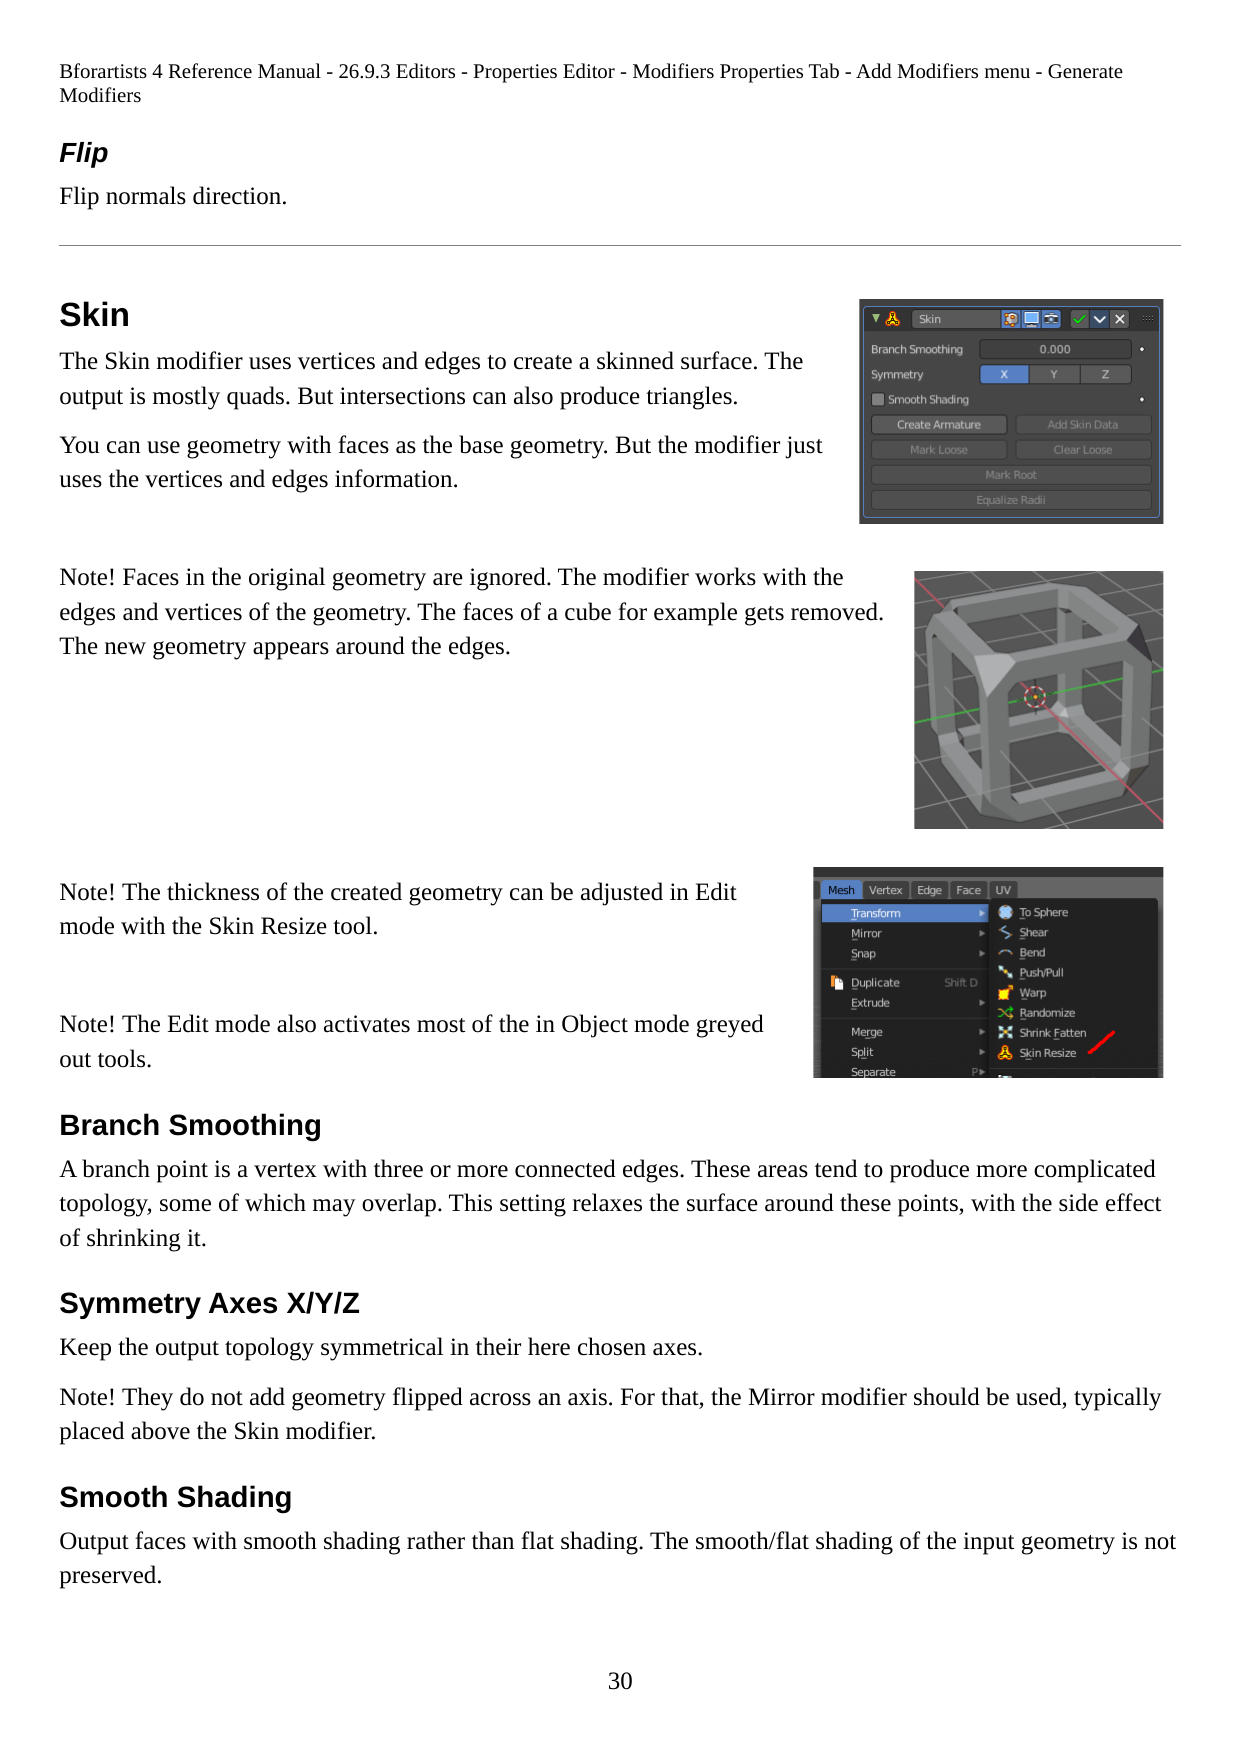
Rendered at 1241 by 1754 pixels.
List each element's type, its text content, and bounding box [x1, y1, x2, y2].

subtitle Symmetry Axes X/Y/Z [59, 1286, 1181, 1320]
text Keep the output topology symmetrical in their here chosen axes. [59, 1332, 1181, 1361]
text Note! The Edit mode also activates most of the in Object mode greyed out tools. [59, 1009, 813, 1072]
picture [813, 867, 1164, 1078]
picture [859, 299, 1164, 524]
text Note! They do not add geometry flipped across an axis. For that, the Mirror modifier should be used, typically placed above the Skin modifier. [59, 1382, 1181, 1445]
text Note! Faces in the original geometry are ignored. The modifier works with the edges and vertices of the geometry. The faces of a cube for example gets removed. The new geometry appears around the edges. [59, 562, 1181, 660]
text A branch point is a vertex with three or more connected edges. These areas tend to produce more complicated topology, some of which may overlap. This setting relaxes the surface around these points, with the side effect of shrinking it. [59, 1154, 1181, 1251]
subtitle Branch Smoothing [59, 1107, 1181, 1141]
text The Skin modifier uses vertices and edges to create a skinned surface. The output is mostly quads. But intersections can also produce triangles. [59, 346, 859, 409]
text You can use geometry with faces as the base geometry. But the modifier just uses the vertices and edges information. [59, 430, 859, 493]
picture [914, 571, 1164, 829]
text Note! The thickness of the created geometry can be adjusted in Edit mode with the Skin Resize tool. [59, 877, 813, 940]
text Flip normals direction. [59, 181, 1181, 210]
subtitle Flip [59, 137, 1181, 168]
subtitle Smooth Shading [59, 1480, 1181, 1513]
text Output faces with smooth shading rather than flat shading. The smooth/flat shading of the input geometry is not preserved. [59, 1526, 1181, 1589]
subtitle Skin [59, 295, 1181, 334]
